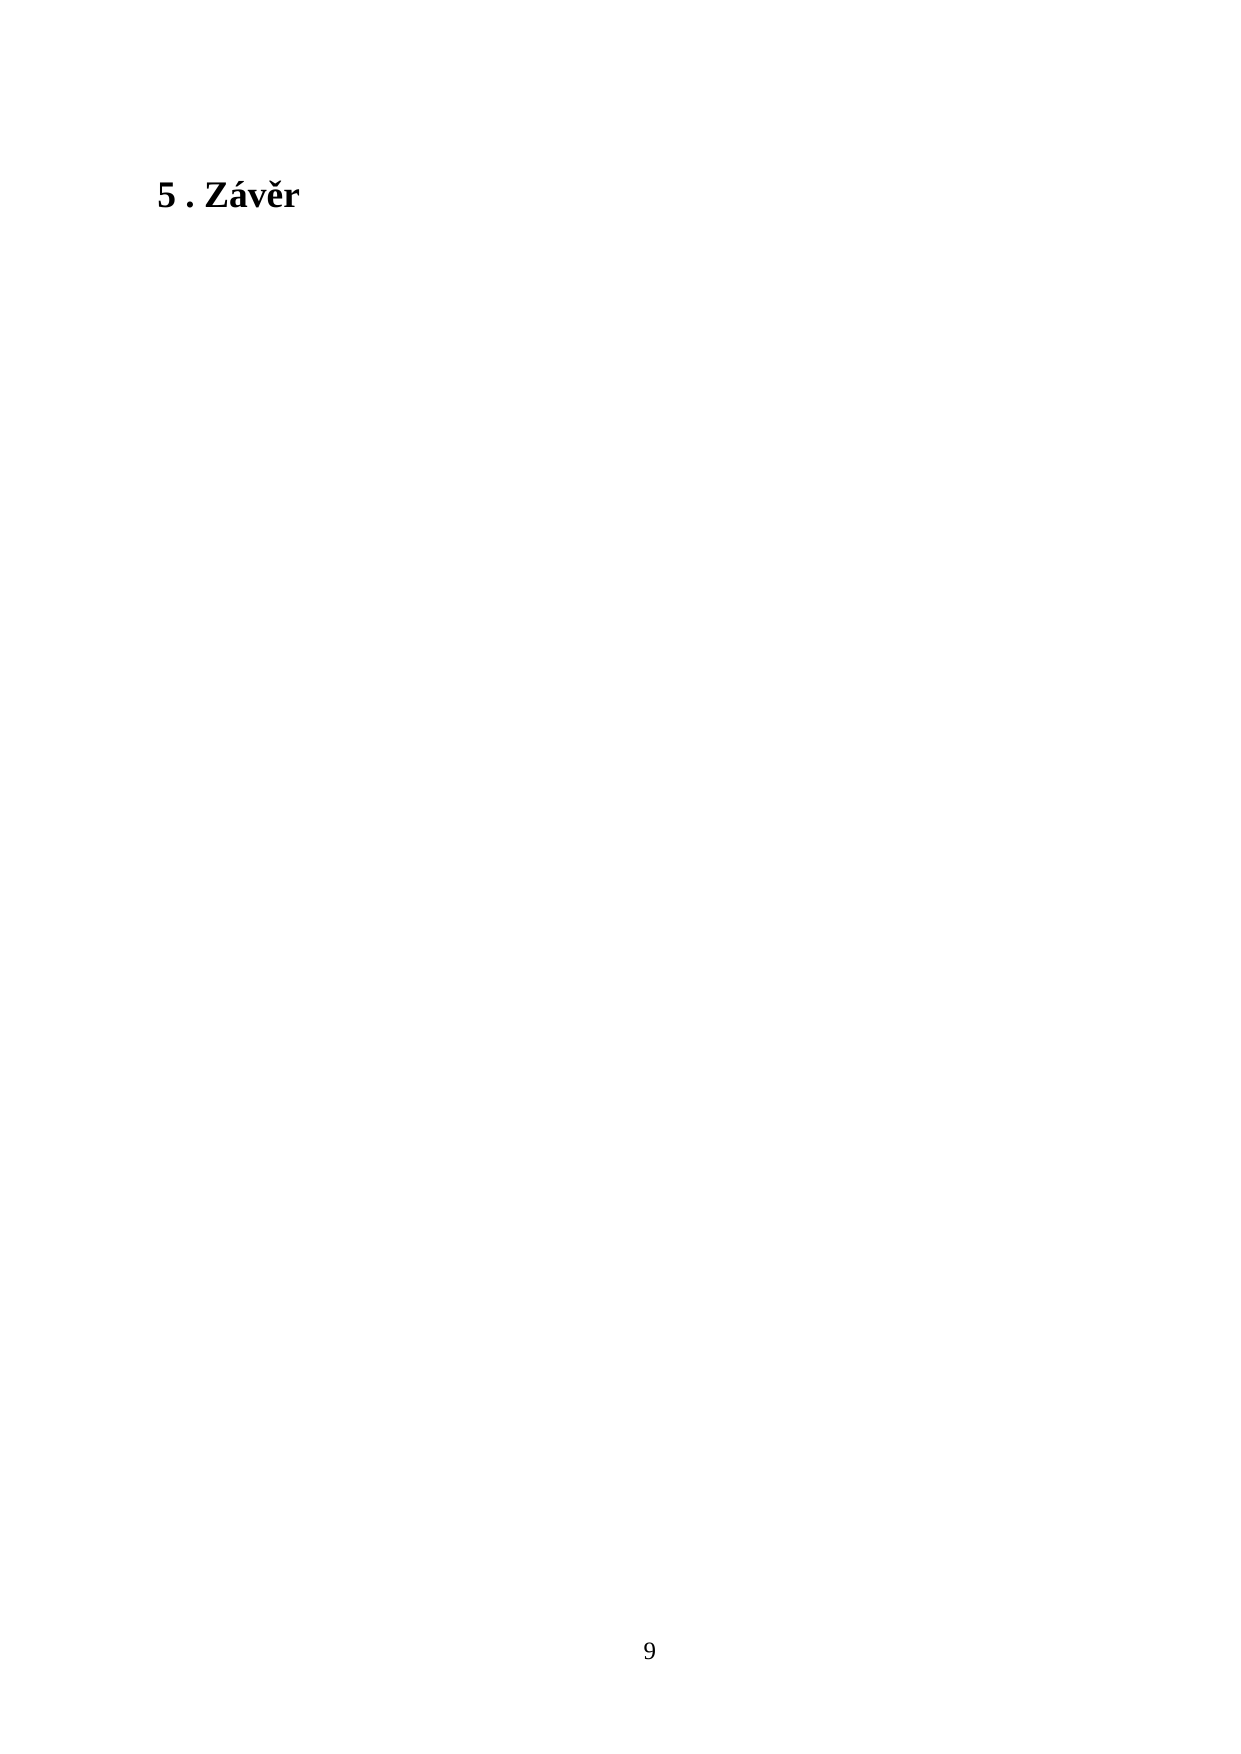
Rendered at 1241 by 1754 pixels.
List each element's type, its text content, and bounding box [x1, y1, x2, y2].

subtitle Závěr [148, 172, 1093, 216]
